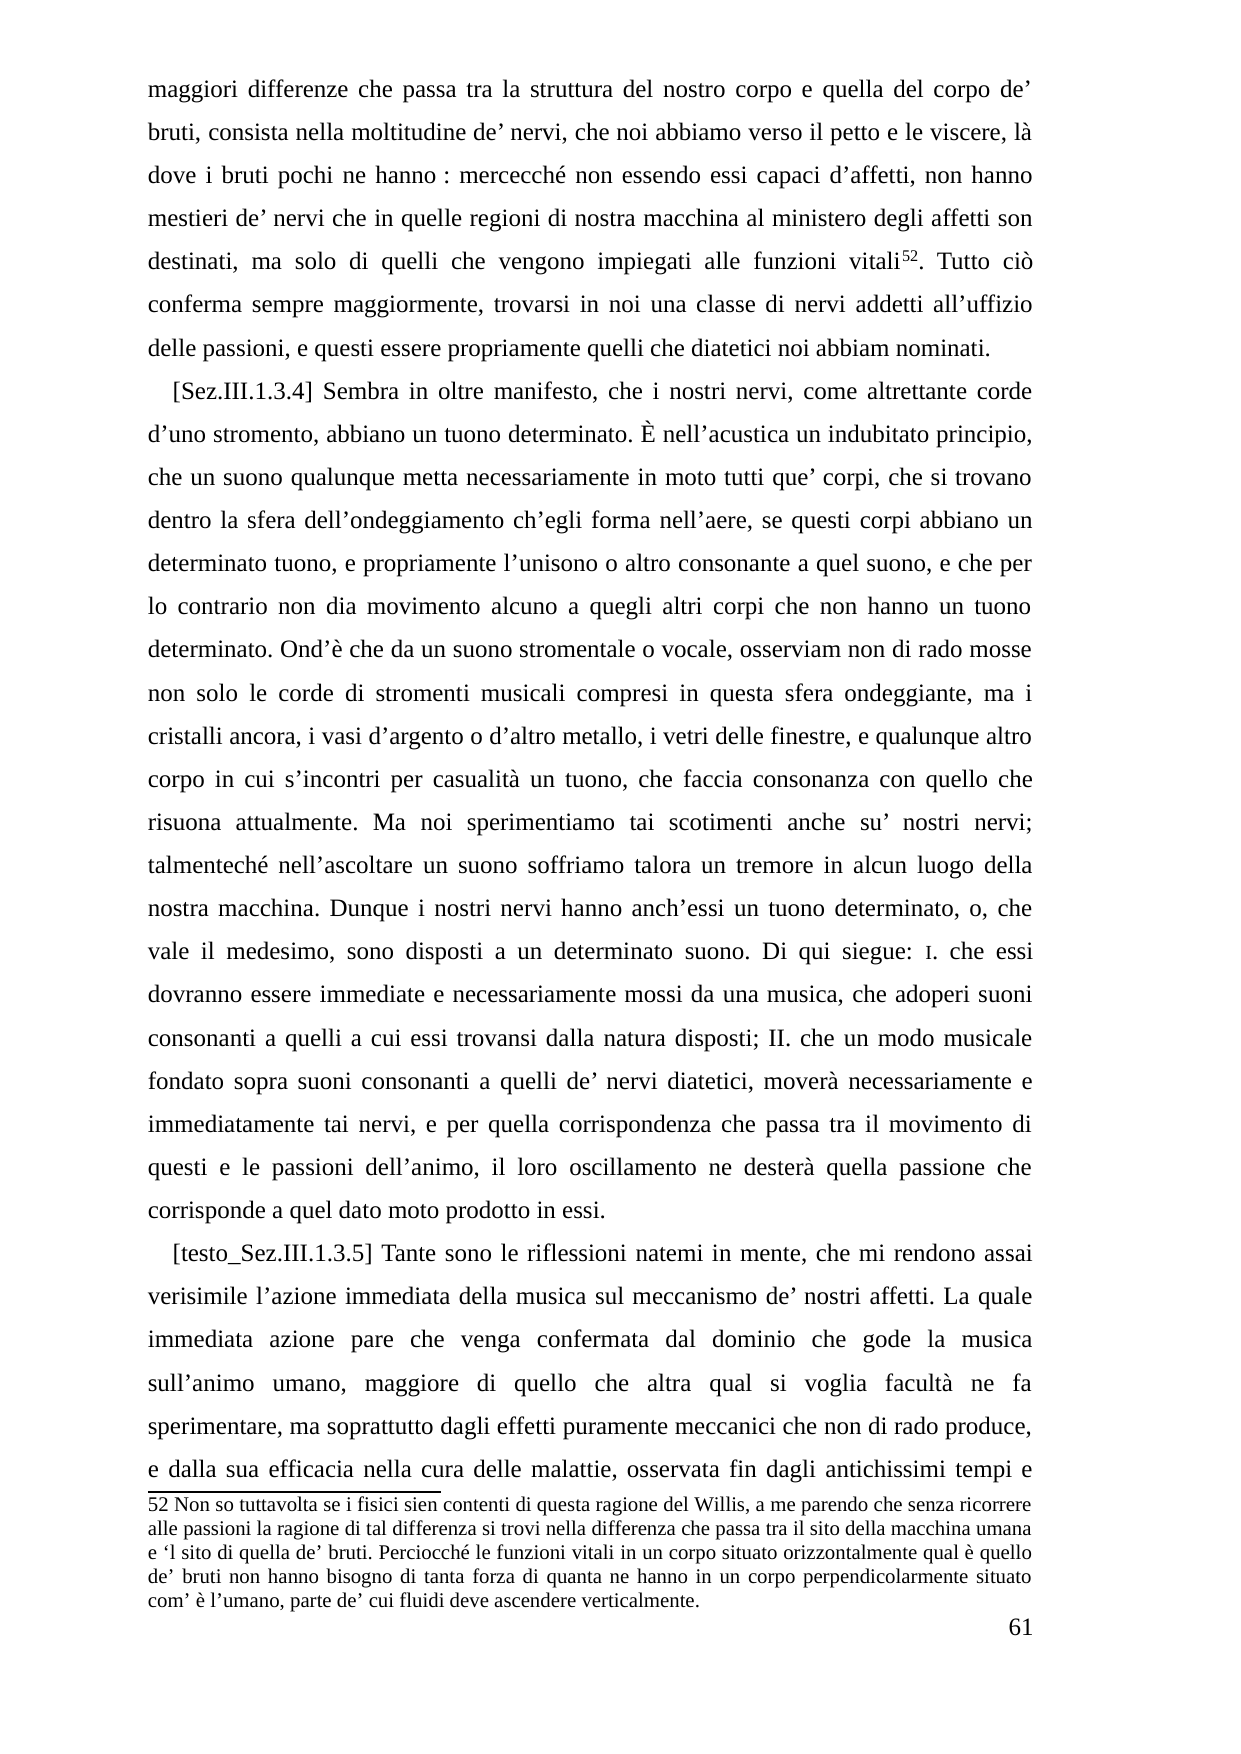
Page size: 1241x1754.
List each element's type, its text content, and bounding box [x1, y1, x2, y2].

text Non so tuttavolta se i fisici sien contenti di questa ragione del Willis, a me parendo che senza ricorrere alle passioni la ragione di tal differenza si trovi nella differenza che passa tra il sito della macchina umana e ‘l sito di quella de’ bruti. Perciocché le funzioni vitali in un corpo situato orizzontalmente qual è quello de’ bruti non hanno bisogno di tanta forza di quanta ne hanno in un corpo perpendicolarmente situato com’ è l’umano, parte de’ cui fluidi deve ascendere verticalmente. [148, 1492, 1033, 1612]
text [testo_Sez.III.1.3.5] Tante sono le riflessioni natemi in mente, che mi rendono assai verisimile l’azione immediata della musica sul meccanismo de’ nostri affetti. La quale immediata azione pare che venga confermata dal dominio che gode la musica sull’animo umano, maggiore di quello che altra qual si voglia facultà ne fa sperimentare, ma soprattutto dagli effetti puramente meccanici che non di rado produce, e dalla sua efficacia nella cura delle malattie, osservata fin dagli antichissimi tempi e [148, 1238, 1033, 1483]
text [Sez.III.1.3.4] Sembra in oltre manifesto, che i nostri nervi, come altrettante corde d’uno stromento, abbiano un tuono determinato. È nell’acustica un indubitato principio, che un suono qualunque metta necessariamente in moto tutti que’ corpi, che si trovano dentro la sfera dell’ondeggiamento ch’egli forma nell’aere, se questi corpi abbiano un determinato tuono, e propriamente l’unisono o altro consonante a quel suono, e che per lo contrario non dia movimento alcuno a quegli altri corpi che non hanno un tuono determinato. Ond’è che da un suono stromentale o vocale, osserviam non di rado mosse non solo le corde di stromenti musicali compresi in questa sfera ondeggiante, ma i cristalli ancora, i vasi d’argento o d’altro metallo, i vetri delle finestre, e qualunque altro corpo in cui s’incontri per casualità un tuono, che faccia consonanza con quello che risuona attualmente. Ma noi sperimentiamo tai scotimenti anche su’ nostri nervi; talmenteché nell’ascoltare un suono soffriamo talora un tremore in alcun luogo della nostra macchina. Dunque i nostri nervi hanno anch’essi un tuono determinato, o, che vale il medesimo, sono disposti a un determinato suono. Di qui siegue: i. che essi dovranno essere immediate e necessariamente mossi da una musica, che adoperi suoni consonanti a quelli a cui essi trovansi dalla natura disposti; II. che un modo musicale fondato sopra suoni consonanti a quelli de’ nervi diatetici, moverà necessariamente e immediatamente tai nervi, e per quella corrispondenza che passa tra il movimento di questi e le passioni dell’animo, il loro oscillamento ne desterà quella passione che corrisponde a quel dato moto prodotto in essi. [148, 376, 1033, 1224]
text maggiori differenze che passa tra la struttura del nostro corpo e quella del corpo de’ bruti, consista nella moltitudine de’ nervi, che noi abbiamo verso il petto e le viscere, là dove i bruti pochi ne hanno : mercecché non essendo essi capaci d’affetti, non hanno mestieri de’ nervi che in quelle regioni di nostra macchina al ministero degli affetti son destinati, ma solo di quelli che vengono impiegati alle funzioni vitali. Tutto ciò conferma sempre maggiormente, trovarsi in noi una classe di nervi addetti all’uffizio delle passioni, e questi essere propriamente quelli che diatetici noi abbiam nominati. [148, 74, 1033, 361]
